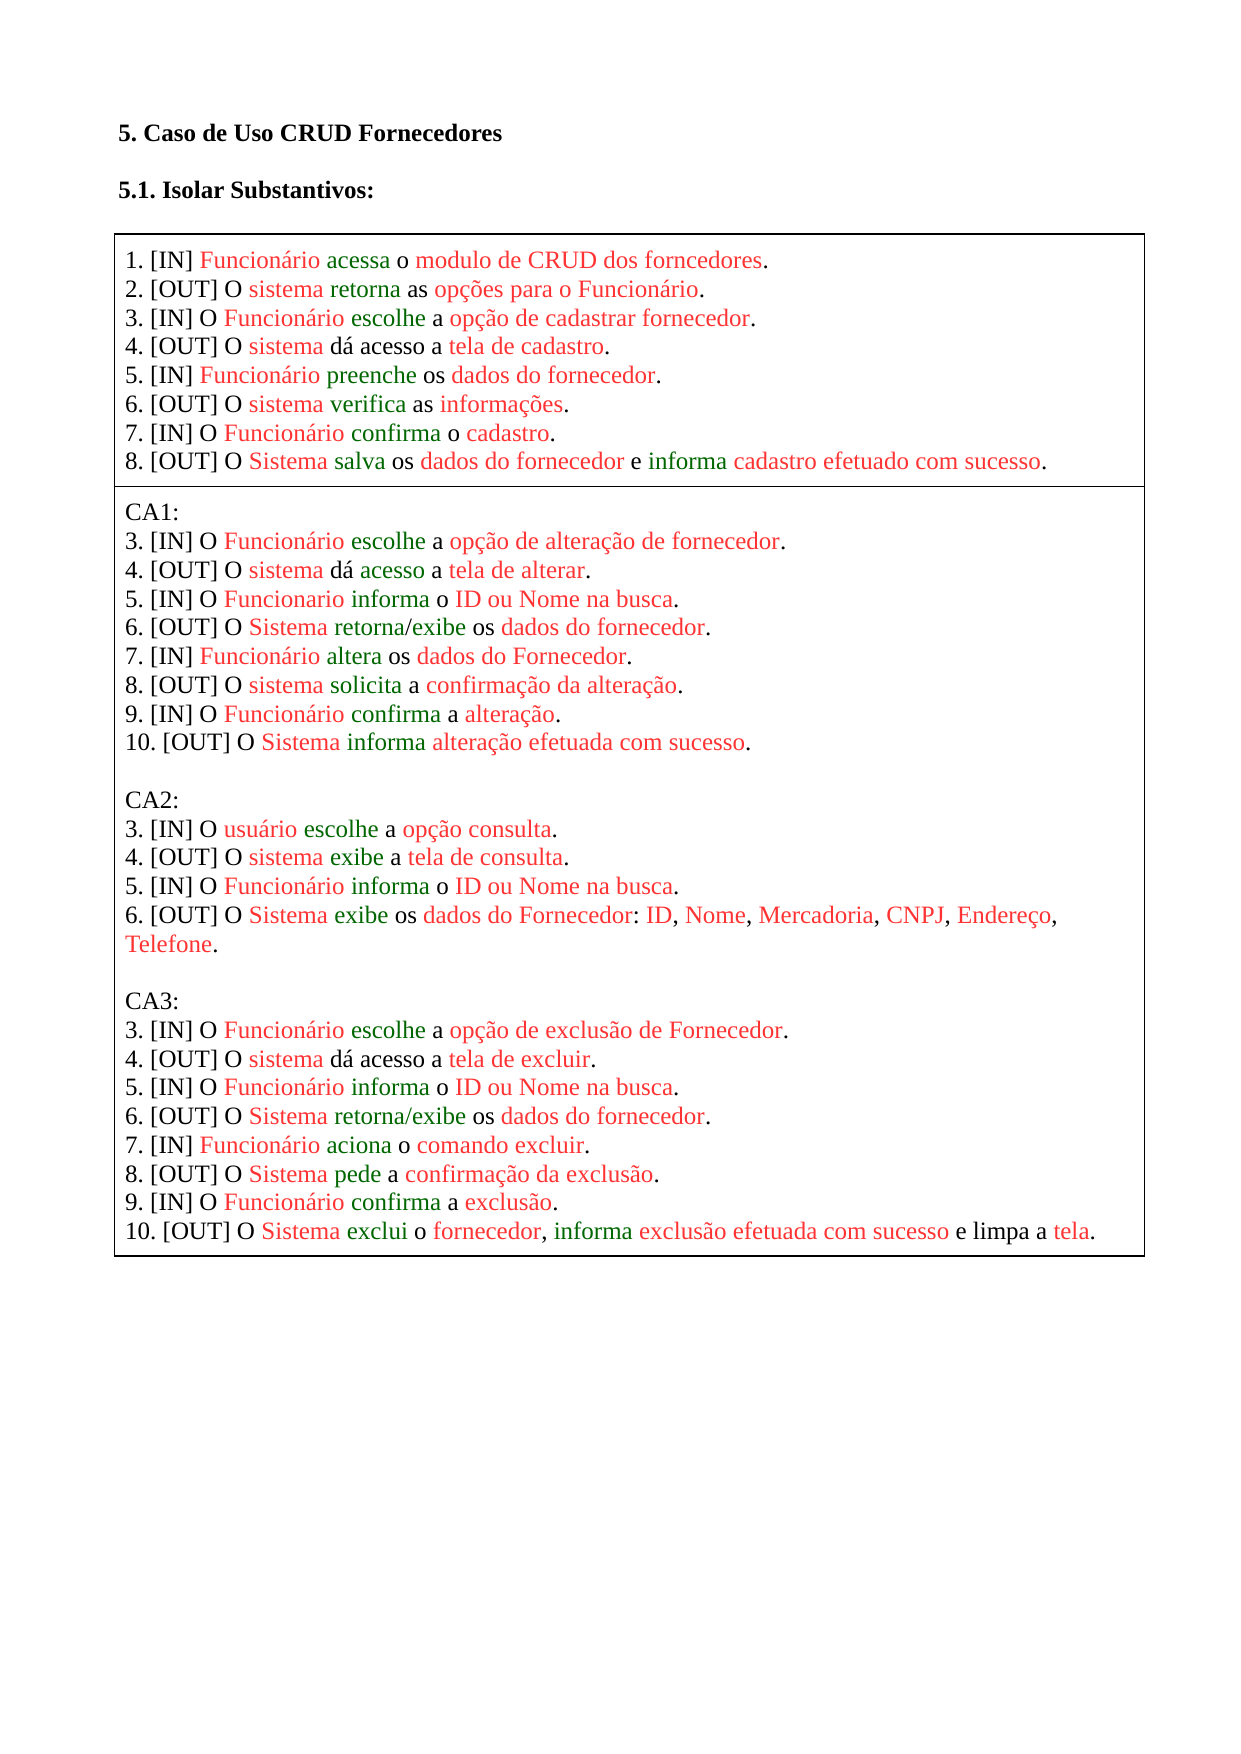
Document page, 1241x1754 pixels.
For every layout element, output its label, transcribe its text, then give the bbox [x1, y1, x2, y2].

table_cell CA1: 3. [IN] O Funcionário escolhe a opção de alteração de fornecedor. 4. [OUT] O sistema dá acesso a tela de alterar. 5. [IN] O Funcionario informa o ID ou Nome na busca. 6. [OUT] O Sistema retorna/exibe os dados do fornecedor. 7. [IN] Funcionário altera os dados do Fornecedor. 8. [OUT] O sistema solicita a confirmação da alteração. 9. [IN] O Funcionário confirma a alteração. 10. [OUT] O Sistema informa alteração efetuada com sucesso. CA2: 3. [IN] O usuário escolhe a opção consulta. 4. [OUT] O sistema exibe a tela de consulta. 5. [IN] O Funcionário informa o ID ou Nome na busca. 6. [OUT] O Sistema exibe os dados do Fornecedor: ID, Nome, Mercadoria, CNPJ, Endereço, Telefone. CA3: 3. [IN] O Funcionário escolhe a opção de exclusão de Fornecedor. 4. [OUT] O sistema dá acesso a tela de excluir. 5. [IN] O Funcionário informa o ID ou Nome na busca. 6. [OUT] O Sistema retorna/exibe os dados do fornecedor. 7. [IN] Funcionário aciona o comando excluir. 8. [OUT] O Sistema pede a confirmação da exclusão. 9. [IN] O Funcionário confirma a exclusão. 10. [OUT] O Sistema exclui o fornecedor, informa exclusão efetuada com sucesso e limpa a tela. [115, 487, 1144, 1255]
text 5. Caso de Uso CRUD Fornecedores [118, 118, 1122, 147]
text 5.1. Isolar Substantivos: [118, 176, 1122, 204]
table_header 1. [IN] Funcionário acessa o modulo de CRUD dos forncedores. 2. [OUT] O sistema retorna as opções para o Funcionário. 3. [IN] O Funcionário escolhe a opção de cadastrar fornecedor. 4. [OUT] O sistema dá acesso a tela de cadastro. 5. [IN] Funcionário preenche os dados do fornecedor. 6. [OUT] O sistema verifica as informações. 7. [IN] O Funcionário confirma o cadastro. 8. [OUT] O Sistema salva os dados do fornecedor e informa cadastro efetuado com sucesso. [115, 235, 1144, 486]
